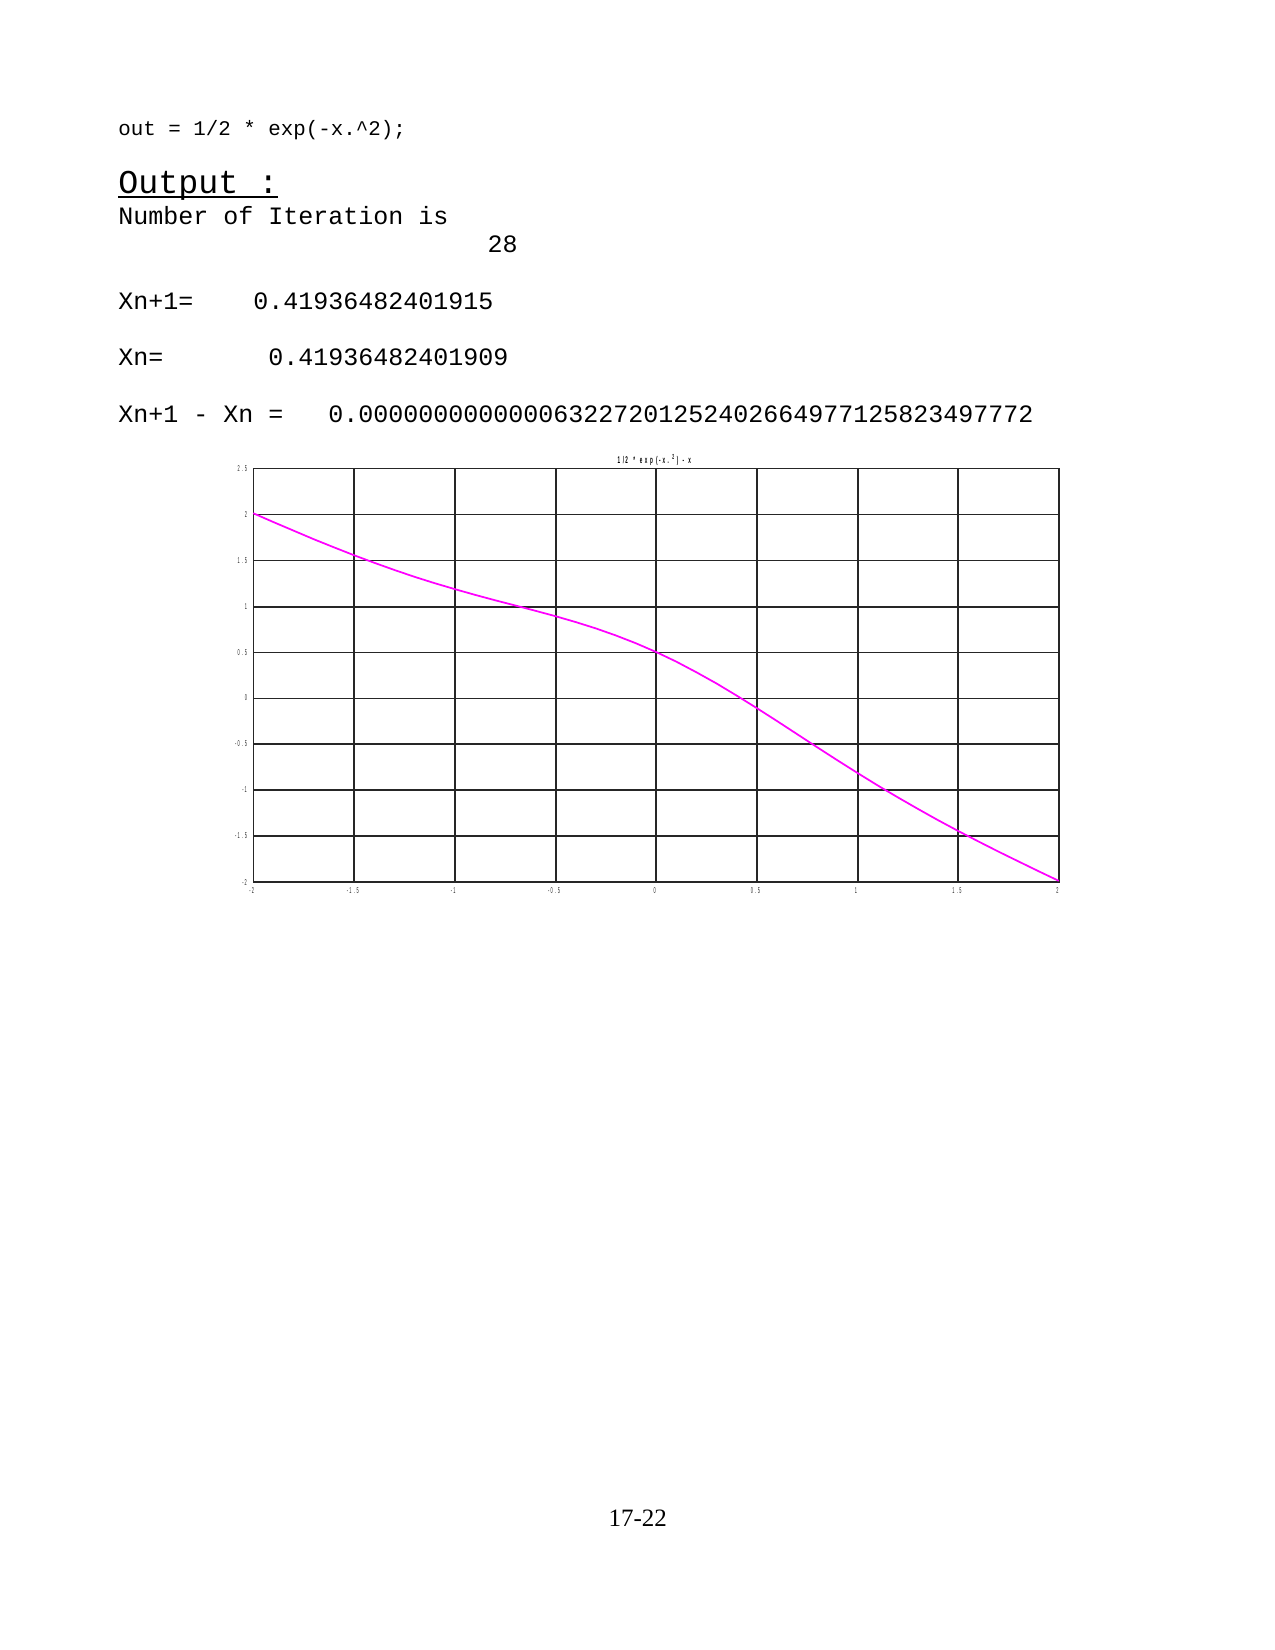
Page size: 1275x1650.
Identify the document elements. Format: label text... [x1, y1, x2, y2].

text Number of Iteration is [118, 203, 1157, 232]
text Xn+1 - Xn = 0.000000000000063227201252402664977125823497772 [118, 402, 1157, 430]
text out = 1/2 * exp(-x.^2); [118, 118, 1157, 142]
text Xn= 0.41936482401909 [118, 345, 1157, 373]
text 28 [118, 232, 1157, 260]
text Output : [118, 165, 1157, 203]
text Xn+1= 0.41936482401915 [118, 288, 1157, 317]
